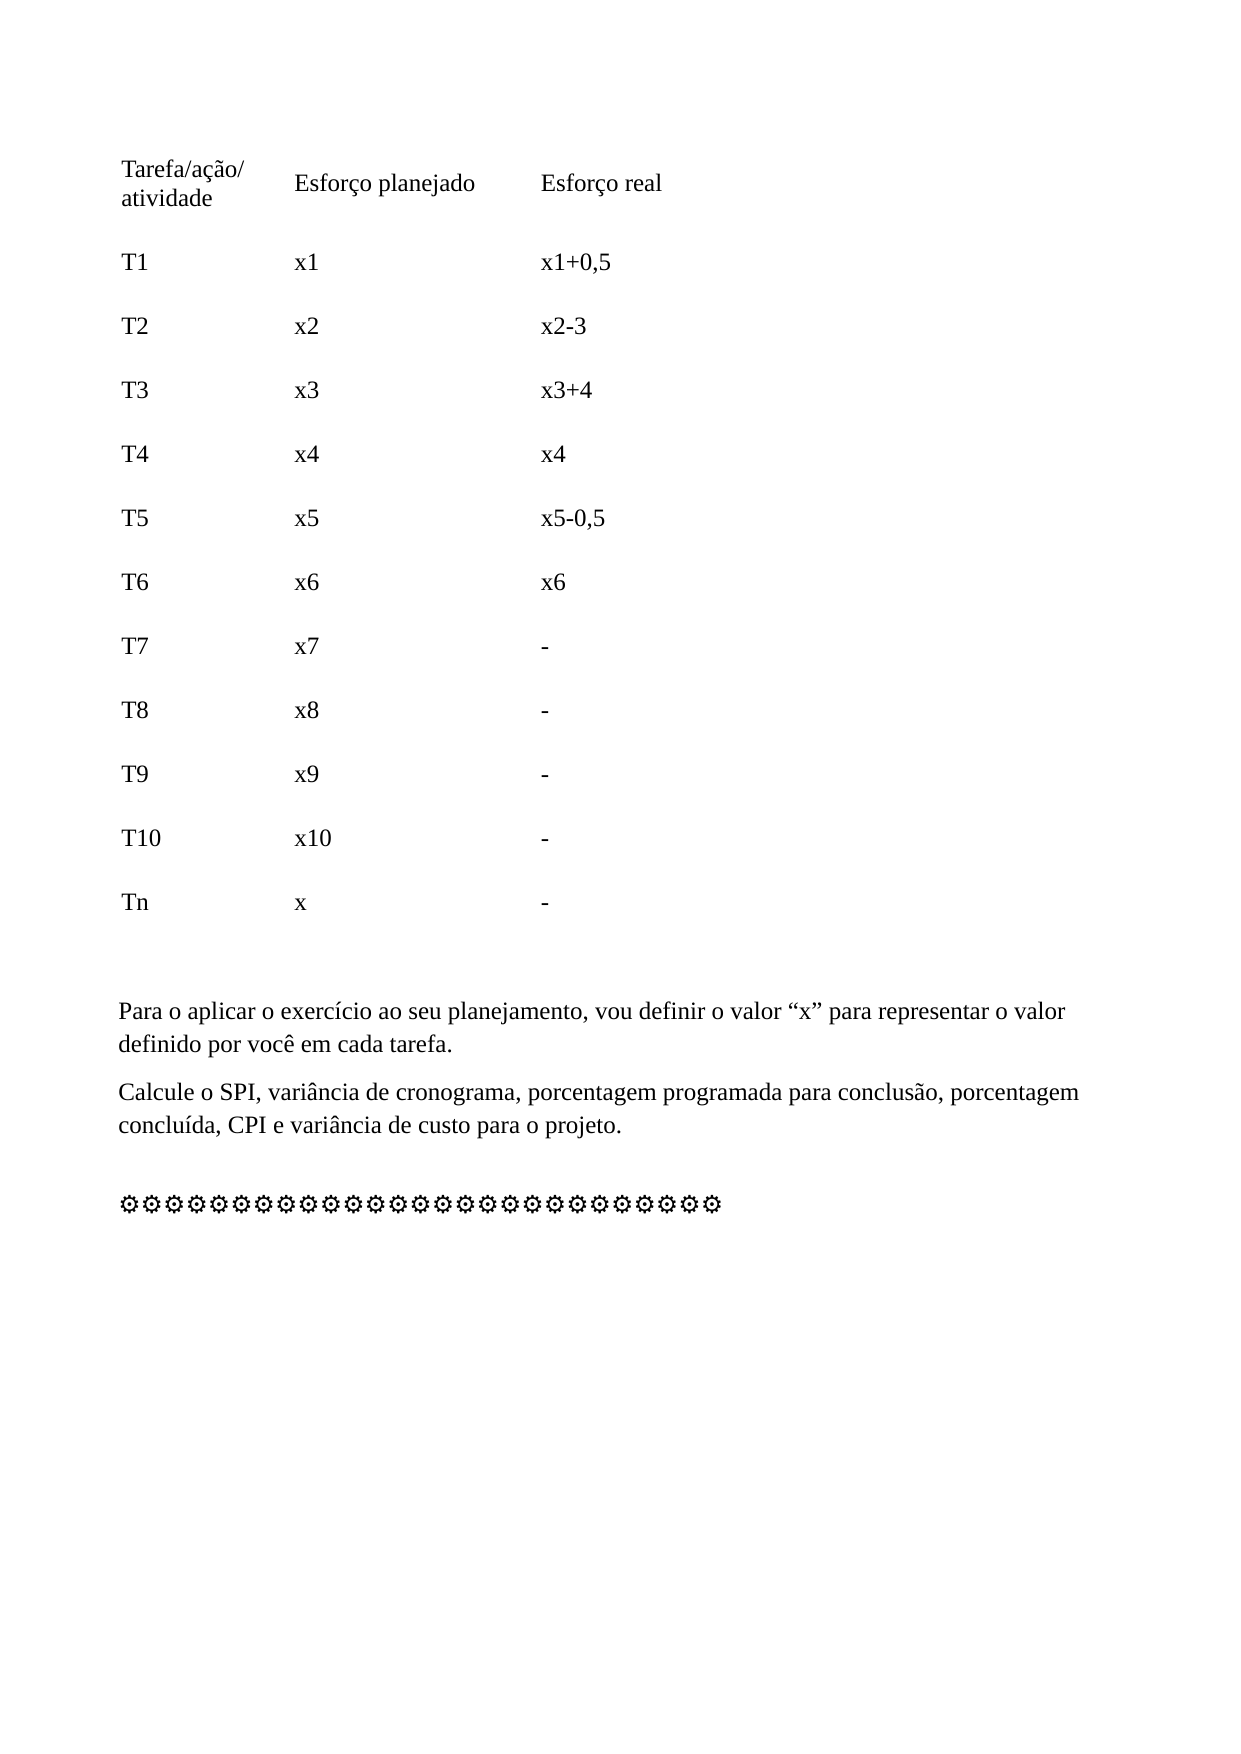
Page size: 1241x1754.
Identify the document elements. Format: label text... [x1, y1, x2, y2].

table_cell x8 [291, 693, 538, 756]
table_cell x9 [291, 756, 538, 821]
table_cell x1+0,5 [538, 244, 723, 308]
table_cell - [538, 821, 723, 884]
text Calcule o SPI, variância de cronograma, porcentagem programada para conclusão, porcentagem concluída, CPI e variância de custo para o projeto. [118, 1077, 1122, 1139]
table_cell x3 [291, 372, 538, 436]
table_cell - [538, 756, 723, 821]
table_cell - [538, 628, 723, 692]
table_cell x3+4 [538, 372, 723, 436]
table_header Esforço planejado [291, 151, 538, 244]
table_cell T2 [118, 308, 291, 372]
table_cell Tn [118, 885, 291, 949]
table_cell T6 [118, 564, 291, 628]
table_cell T8 [118, 693, 291, 756]
table_header Esforço real [538, 151, 723, 244]
table_cell T7 [118, 628, 291, 692]
table_cell T1 [118, 244, 291, 308]
table_cell x4 [291, 436, 538, 500]
table_cell x6 [538, 564, 723, 628]
table_cell x2-3 [538, 308, 723, 372]
text ⚙️⚙️⚙️⚙️⚙️⚙️⚙️⚙️⚙️⚙️⚙️⚙️⚙️⚙️⚙️⚙️⚙️⚙️⚙️⚙️⚙️⚙️⚙️⚙️⚙️⚙️⚙️ [118, 1157, 1122, 1219]
table_cell T5 [118, 500, 291, 564]
table_cell x5-0,5 [538, 500, 723, 564]
table_cell x2 [291, 308, 538, 372]
table_cell T4 [118, 436, 291, 500]
table_cell x7 [291, 628, 538, 692]
table_cell x1 [291, 244, 538, 308]
table_header Tarefa/ação/ atividade [118, 151, 291, 244]
table_cell - [538, 693, 723, 756]
table_cell x6 [291, 564, 538, 628]
table_cell x10 [291, 821, 538, 884]
table_cell T9 [118, 756, 291, 821]
table_cell - [538, 885, 723, 949]
table_cell x4 [538, 436, 723, 500]
table_cell x5 [291, 500, 538, 564]
table_cell x [291, 885, 538, 949]
table_cell T10 [118, 821, 291, 884]
table_cell T3 [118, 372, 291, 436]
text Para o aplicar o exercício ao seu planejamento, vou definir o valor “x” para representar o valor definido por você em cada tarefa. [118, 996, 1122, 1058]
